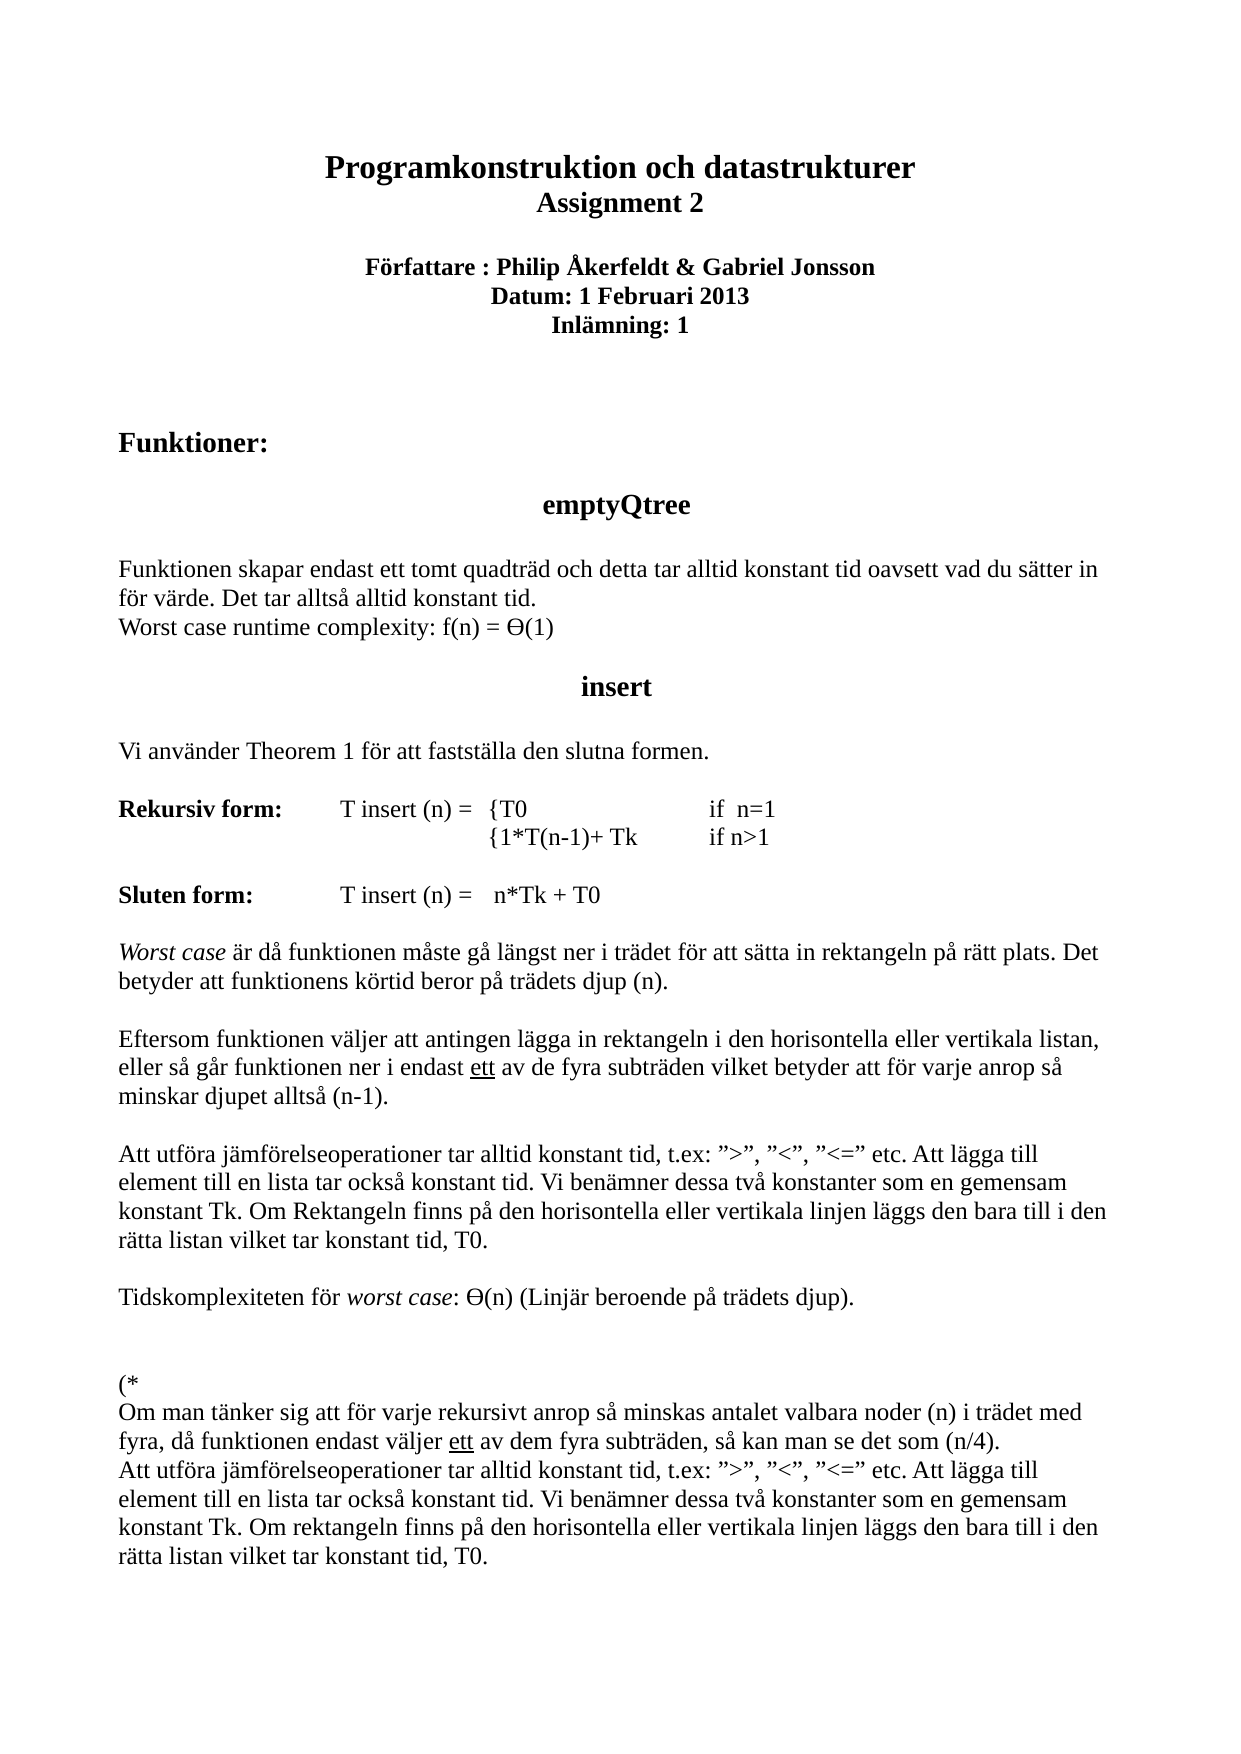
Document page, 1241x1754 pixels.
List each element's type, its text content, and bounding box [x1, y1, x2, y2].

text Worst case är då funktionen måste gå längst ner i trädet för att sätta in rektangeln på rätt plats. Det betyder att funktionens körtid beror på trädets djup (n). [118, 937, 1122, 995]
text Vi använder Theorem 1 för att fastställa den slutna formen. [118, 736, 1122, 765]
text Datum: 1 Februari 2013 [118, 281, 1122, 310]
text Sluten form: T insert (n) = n*Tk + T0 [118, 880, 1122, 909]
text Tidskomplexiteten för worst case: Ɵ(n) (Linjär beroende på trädets djup). [118, 1282, 1122, 1311]
text {1*T(n-1)+ Tk if n>1 [118, 822, 1122, 851]
text Rekursiv form: T insert (n) = {T0 if n=1 [118, 794, 1122, 822]
text Om man tänker sig att för varje rekursivt anrop så minskas antalet valbara noder (n) i trädet med fyra, då funktionen endast väljer ett av dem fyra subträden, så kan man se det som (n/4). [118, 1397, 1122, 1455]
text Worst case runtime complexity: f(n) = Ɵ(1) [118, 612, 1122, 640]
text Att utföra jämförelseoperationer tar alltid konstant tid, t.ex: ”>”, ”<”, ”<=” etc. Att lägga till element till en lista tar också konstant tid. Vi benämner dessa två konstanter som en gemensam konstant Tk. Om rektangeln finns på den horisontella eller vertikala linjen läggs den bara till i den rätta listan vilket tar konstant tid, T0. [118, 1455, 1122, 1570]
text Inlämning: 1 [118, 310, 1122, 338]
text Assignment 2 [118, 185, 1122, 219]
text Funktionen skapar endast ett tomt quadträd och detta tar alltid konstant tid oavsett vad du sätter in för värde. Det tar alltså alltid konstant tid. [118, 554, 1122, 612]
text Författare : Philip Åkerfeldt & Gabriel Jonsson [118, 252, 1122, 281]
text emptyQtree [118, 487, 1122, 521]
text (* [118, 1369, 1122, 1397]
text Eftersom funktionen väljer att antingen lägga in rektangeln i den horisontella eller vertikala listan, eller så går funktionen ner i endast ett av de fyra subträden vilket betyder att för varje anrop så minskar djupet alltså (n-1). [118, 1024, 1122, 1110]
text Funktioner: [118, 425, 1122, 458]
text Att utföra jämförelseoperationer tar alltid konstant tid, t.ex: ”>”, ”<”, ”<=” etc. Att lägga till element till en lista tar också konstant tid. Vi benämner dessa två konstanter som en gemensam konstant Tk. Om Rektangeln finns på den horisontella eller vertikala linjen läggs den bara till i den rätta listan vilket tar konstant tid, T0. [118, 1139, 1122, 1254]
text insert [118, 669, 1122, 703]
text Programkonstruktion och datastrukturer [118, 147, 1122, 185]
